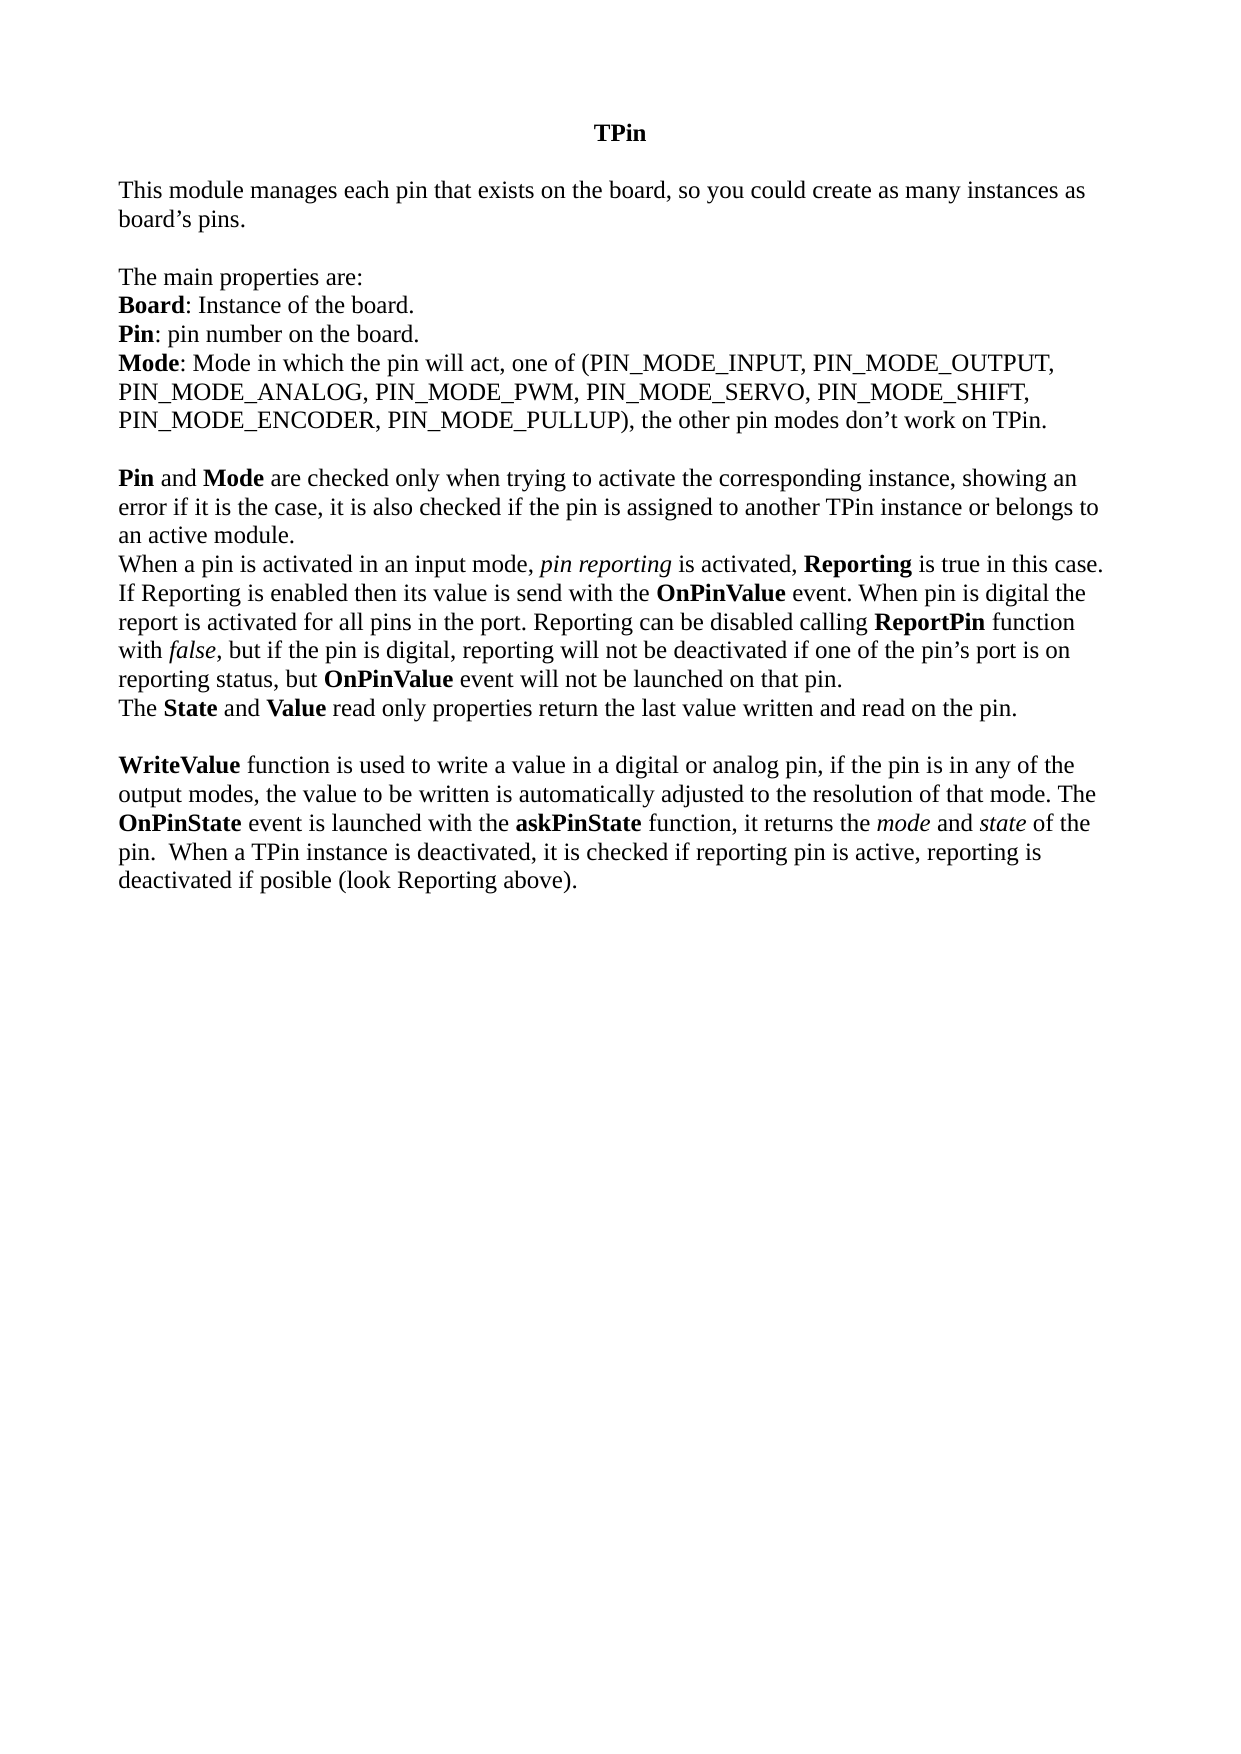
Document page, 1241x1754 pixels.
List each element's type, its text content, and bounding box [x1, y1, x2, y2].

text When a pin is activated in an input mode, pin reporting is activated, Reporting is true in this case. [118, 549, 1122, 578]
text Pin and Mode are checked only when trying to activate the corresponding instance, showing an error if it is the case, it is also checked if the pin is assigned to another TPin instance or belongs to an active module. [118, 463, 1122, 549]
text The main properties are: [118, 262, 1122, 291]
text If Reporting is enabled then its value is send with the OnPinValue event. When pin is digital the report is activated for all pins in the port. Reporting can be disabled calling ReportPin function with false, but if the pin is digital, reporting will not be deactivated if one of the pin’s port is on reporting status, but OnPinValue event will not be launched on that pin. [118, 578, 1122, 693]
text TPin [118, 118, 1122, 147]
text This module manages each pin that exists on the board, so you could create as many instances as board’s pins. [118, 176, 1122, 233]
text Board: Instance of the board. [118, 291, 1122, 319]
text The State and Value read only properties return the last value written and read on the pin. [118, 693, 1122, 722]
text Mode: Mode in which the pin will act, one of (PIN_MODE_INPUT, PIN_MODE_OUTPUT, PIN_MODE_ANALOG, PIN_MODE_PWM, PIN_MODE_SERVO, PIN_MODE_SHIFT, PIN_MODE_ENCODER, PIN_MODE_PULLUP), the other pin modes don’t work on TPin. [118, 348, 1122, 434]
text WriteValue function is used to write a value in a digital or analog pin, if the pin is in any of the output modes, the value to be written is automatically adjusted to the resolution of that mode. The OnPinState event is launched with the askPinState function, it returns the mode and state of the pin. When a TPin instance is deactivated, it is checked if reporting pin is active, reporting is deactivated if posible (look Reporting above). [118, 751, 1122, 894]
text Pin: pin number on the board. [118, 319, 1122, 348]
